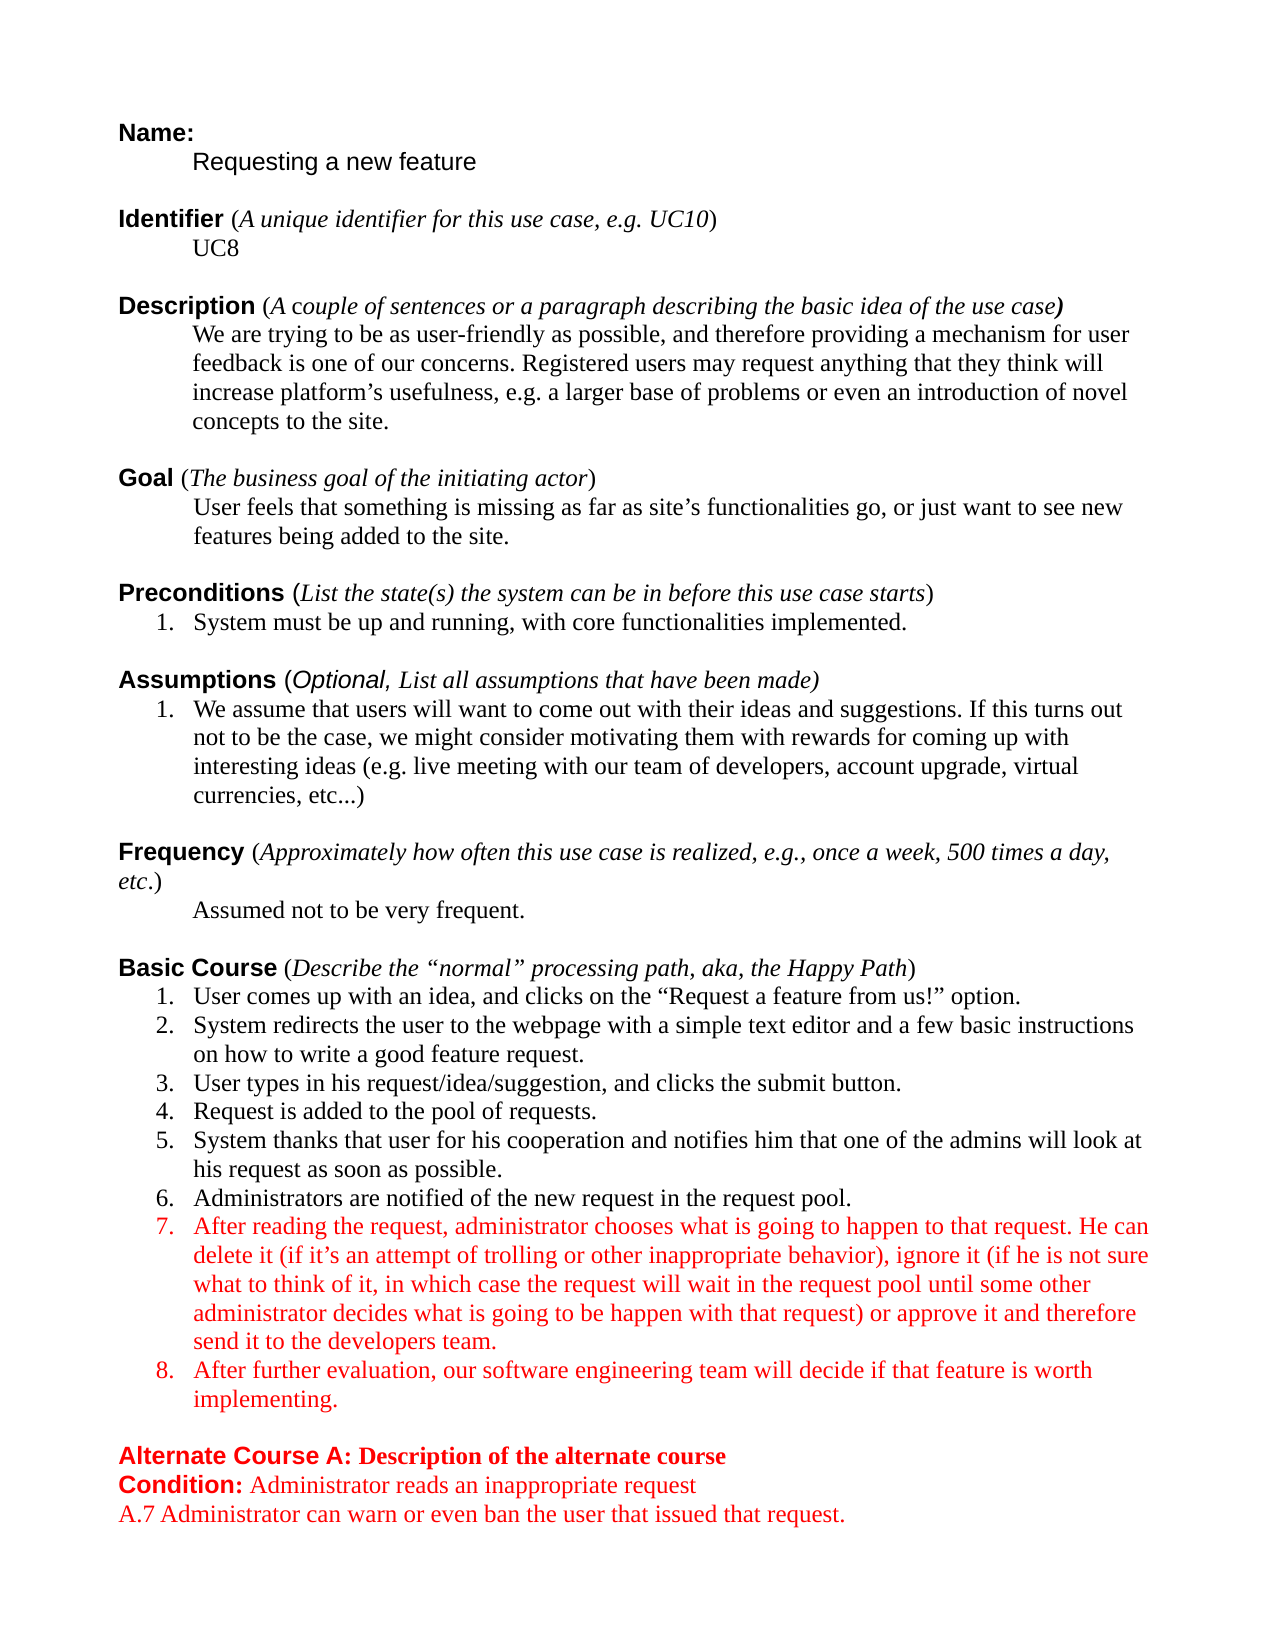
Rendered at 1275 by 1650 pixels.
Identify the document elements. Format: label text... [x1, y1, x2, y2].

list User feels that something is missing as far as site’s functionalities go, or just want to see new features being added to the site. [156, 492, 1157, 550]
text Identifier (A unique identifier for this use case, e.g. UC10) [118, 204, 1157, 233]
text Name: [118, 118, 1157, 147]
text Goal (The business goal of the initiating actor) [118, 463, 1157, 492]
text Frequency (Approximately how often this use case is realized, e.g., once a week, 500 times a day, etc.) [118, 837, 1157, 895]
list User types in his request/idea/suggestion, and clicks the submit button. [156, 1068, 1157, 1096]
list System redirects the user to the webpage with a simple text editor and a few basic instructions on how to write a good feature request. [156, 1010, 1157, 1068]
list System thanks that user for his cooperation and notifies him that one of the admins will look at his request as soon as possible. [156, 1125, 1157, 1183]
text Requesting a new feature [118, 147, 1157, 176]
text Assumptions (Optional, List all assumptions that have been made) [118, 665, 1157, 694]
list We assume that users will want to come out with their ideas and suggestions. If this turns out not to be the case, we might consider motivating them with rewards for coming up with interesting ideas (e.g. live meeting with our team of developers, account upgrade, virtual currencies, etc...) [156, 694, 1157, 809]
text Alternate Course A: Description of the alternate course [118, 1441, 1157, 1470]
list System must be up and running, with core functionalities implemented. [156, 607, 1157, 636]
list Administrators are notified of the new request in the request pool. [156, 1183, 1157, 1211]
list After reading the request, administrator chooses what is going to happen to that request. He can delete it (if it’s an attempt of trolling or other inappropriate behavior), ignore it (if he is not sure what to think of it, in which case the request will wait in the request pool until some other administrator decides what is going to be happen with that request) or approve it and therefore send it to the developers team. [156, 1211, 1157, 1355]
list User comes up with an idea, and clicks on the “Request a feature from us!” option. [156, 981, 1157, 1010]
text Preconditions (List the state(s) the system can be in before this use case starts) [118, 578, 1157, 607]
list Request is added to the pool of requests. [156, 1096, 1157, 1125]
text Basic Course (Describe the “normal” processing path, aka, the Happy Path) [118, 952, 1157, 981]
text Description (A couple of sentences or a paragraph describing the basic idea of the use case) [118, 291, 1157, 319]
text Assumed not to be very frequent. [118, 895, 1157, 924]
text Condition: Administrator reads an inappropriate request [118, 1470, 1157, 1499]
list After further evaluation, our software engineering team will decide if that feature is worth implementing. [156, 1355, 1157, 1413]
text We are trying to be as user-friendly as possible, and therefore providing a mechanism for user feedback is one of our concerns. Registered users may request anything that they think will increase platform’s usefulness, e.g. a larger base of problems or even an introduction of novel concepts to the site. [118, 319, 1157, 434]
text UC8 [118, 233, 1157, 262]
text A.7 Administrator can warn or even ban the user that issued that request. [118, 1499, 1157, 1528]
